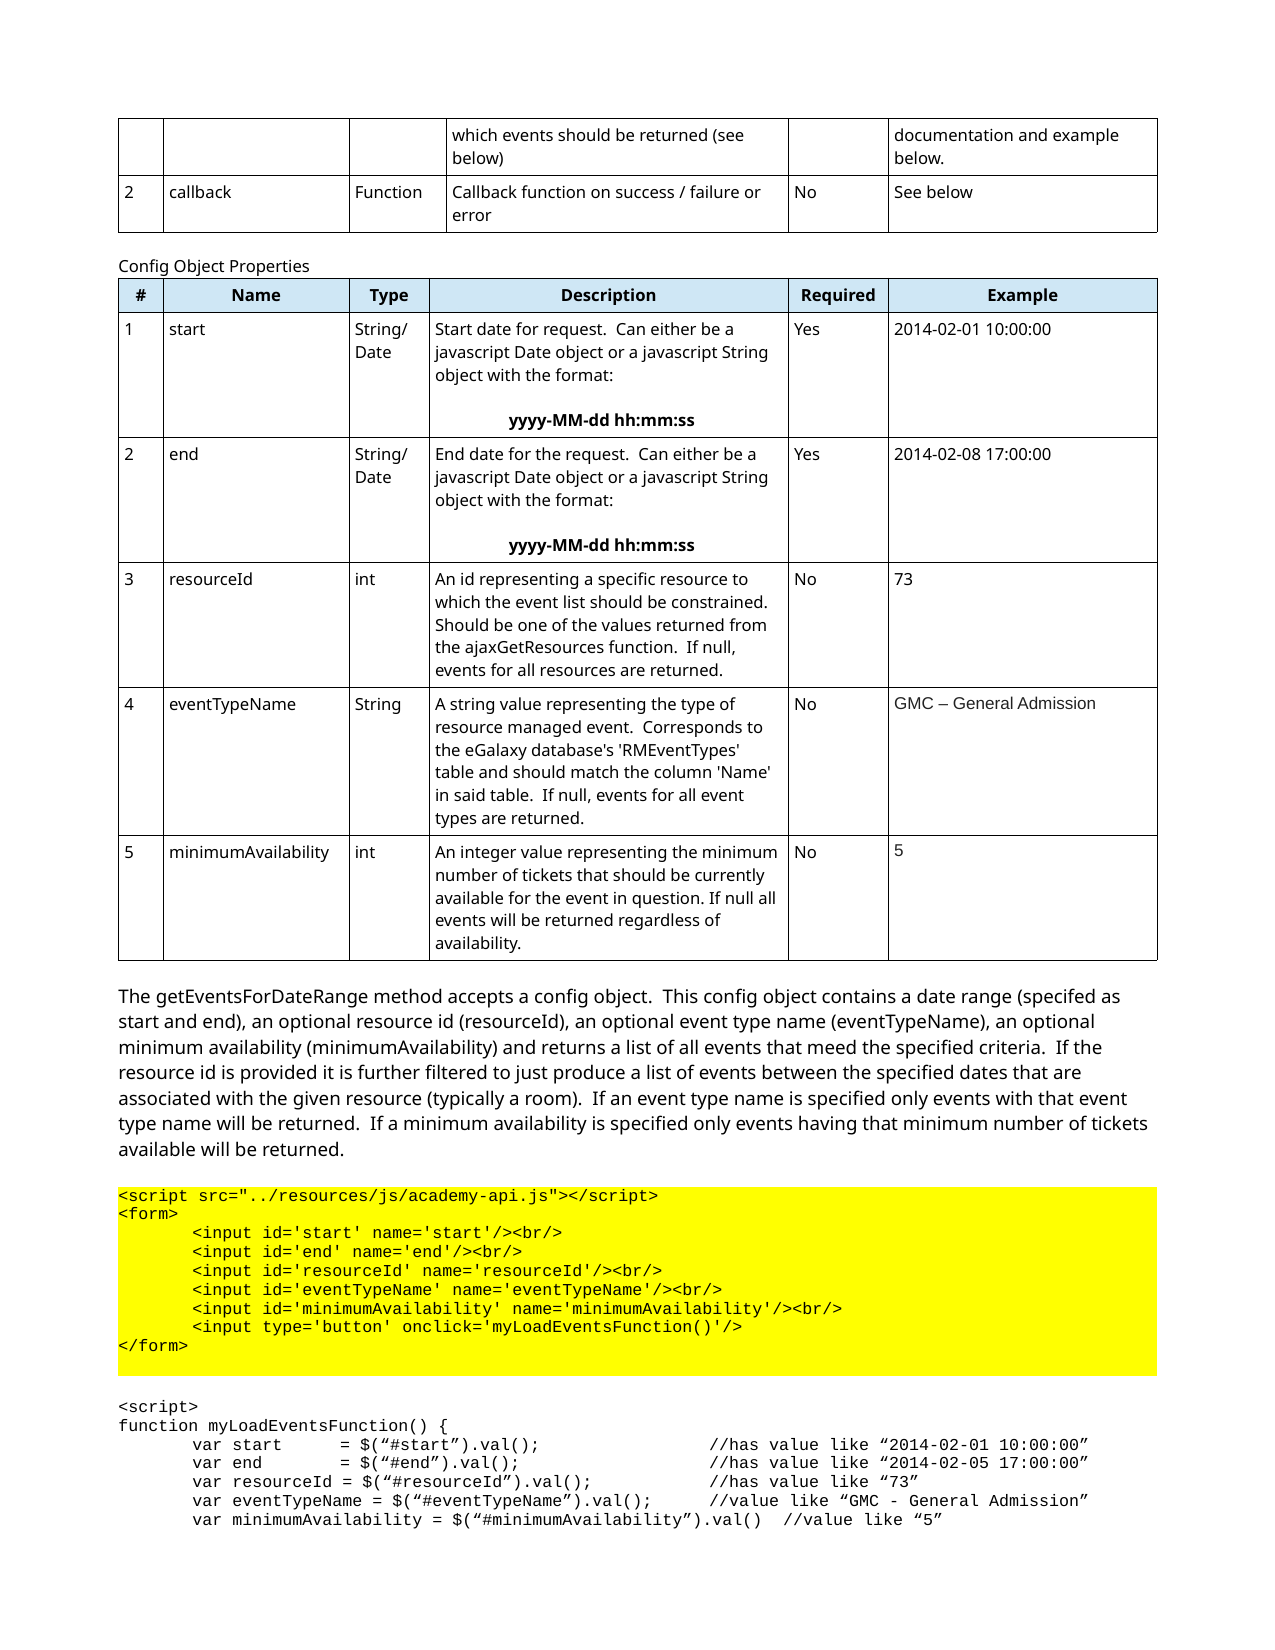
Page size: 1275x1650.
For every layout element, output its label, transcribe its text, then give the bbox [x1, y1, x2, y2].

text var resourceId = $(“#resourceId”).val(); //has value like “73” [118, 1474, 1157, 1493]
table_cell documentation and example below. [889, 119, 1157, 175]
table_cell int [350, 563, 429, 687]
text <input id='start' name='start'/><br/> [118, 1225, 1157, 1244]
text Config Object Properties [118, 255, 1157, 278]
text <form> [118, 1206, 1157, 1225]
text <input id='resourceId' name='resourceId'/><br/> [118, 1262, 1157, 1281]
text <input id='end' name='end'/><br/> [118, 1244, 1157, 1262]
table_cell 2014-02-08 17:00:00 [889, 438, 1157, 562]
table_header Name [164, 279, 349, 312]
text var end = $(“#end”).val(); //has value like “2014-02-05 17:00:00” [118, 1455, 1157, 1474]
table_cell Callback function on success / failure or error [447, 176, 788, 232]
table_cell [119, 119, 163, 175]
table_cell Yes [789, 313, 888, 437]
table_cell end [164, 438, 349, 562]
table_cell 5 [889, 836, 1157, 960]
table_cell 4 [119, 688, 163, 835]
table_cell 3 [119, 563, 163, 687]
table_header # [119, 279, 163, 312]
table_cell 1 [119, 313, 163, 437]
table_cell which events should be returned (see below) [447, 119, 788, 175]
text <input id='minimumAvailability' name='minimumAvailability'/><br/> [118, 1300, 1157, 1319]
table_cell An integer value representing the minimum number of tickets that should be currently available for the event in question. If null all events will be returned regardless of availability. [430, 836, 788, 960]
table_cell [789, 119, 888, 175]
table_cell End date for the request. Can either be a javascript Date object or a javascript String object with the format: yyyy-MM-dd hh:mm:ss [430, 438, 788, 562]
text <input type='button' onclick='myLoadEventsFunction()'/> [118, 1319, 1157, 1338]
table_cell String/Date [350, 313, 429, 437]
table_cell int [350, 836, 429, 960]
text var minimumAvailability = $(“#minimumAvailability”).val() //value like “5” [118, 1511, 1157, 1530]
table_cell resourceId [164, 563, 349, 687]
text The getEventsForDateRange method accepts a config object. This config object contains a date range (specifed as start and end), an optional resource id (resourceId), an optional event type name (eventTypeName), an optional minimum availability (minimumAvailability) and returns a list of all events that meed the specified criteria. If the resource id is provided it is further filtered to just produce a list of events between the specified dates that are associated with the given resource (typically a room). If an event type name is specified only events with that event type name will be returned. If a minimum availability is specified only events having that minimum number of tickets available will be returned. [118, 983, 1157, 1162]
table_cell No [789, 836, 888, 960]
table_cell minimumAvailability [164, 836, 349, 960]
table_cell 2 [119, 176, 163, 232]
table_cell eventTypeName [164, 688, 349, 835]
table_cell [350, 119, 446, 175]
table_cell Yes [789, 438, 888, 562]
table_cell callback [164, 176, 349, 232]
text function myLoadEventsFunction() { [118, 1417, 1157, 1436]
text <input id='eventTypeName' name='eventTypeName'/><br/> [118, 1281, 1157, 1300]
table_cell Start date for request. Can either be a javascript Date object or a javascript String object with the format: yyyy-MM-dd hh:mm:ss [430, 313, 788, 437]
table_cell No [789, 688, 888, 835]
table_cell 73 [889, 563, 1157, 687]
table_cell start [164, 313, 349, 437]
table_cell See below [889, 176, 1157, 232]
table_cell String [350, 688, 429, 835]
table_header Required [789, 279, 888, 312]
table_header Description [430, 279, 788, 312]
text <script> [118, 1398, 1157, 1417]
table_header Example [889, 279, 1157, 312]
table_cell 2014-02-01 10:00:00 [889, 313, 1157, 437]
table_cell GMC – General Admission [889, 688, 1157, 835]
table_cell [164, 119, 349, 175]
text var eventTypeName = $(“#eventTypeName”).val(); //value like “GMC - General Admission” [118, 1493, 1157, 1511]
text </form> [118, 1338, 1157, 1357]
table_cell Function [350, 176, 446, 232]
table_cell 5 [119, 836, 163, 960]
table_cell String/Date [350, 438, 429, 562]
table_cell No [789, 563, 888, 687]
table_cell A string value representing the type of resource managed event. Corresponds to the eGalaxy database's 'RMEventTypes' table and should match the column 'Name' in said table. If null, events for all event types are returned. [430, 688, 788, 835]
text <script src="../resources/js/academy-api.js"></script> [118, 1187, 1157, 1206]
table_header Type [350, 279, 429, 312]
table_cell An id representing a specific resource to which the event list should be constrained. Should be one of the values returned from the ajaxGetResources function. If null, events for all resources are returned. [430, 563, 788, 687]
table_cell 2 [119, 438, 163, 562]
table_cell No [789, 176, 888, 232]
text var start = $(“#start”).val(); //has value like “2014-02-01 10:00:00” [118, 1436, 1157, 1455]
